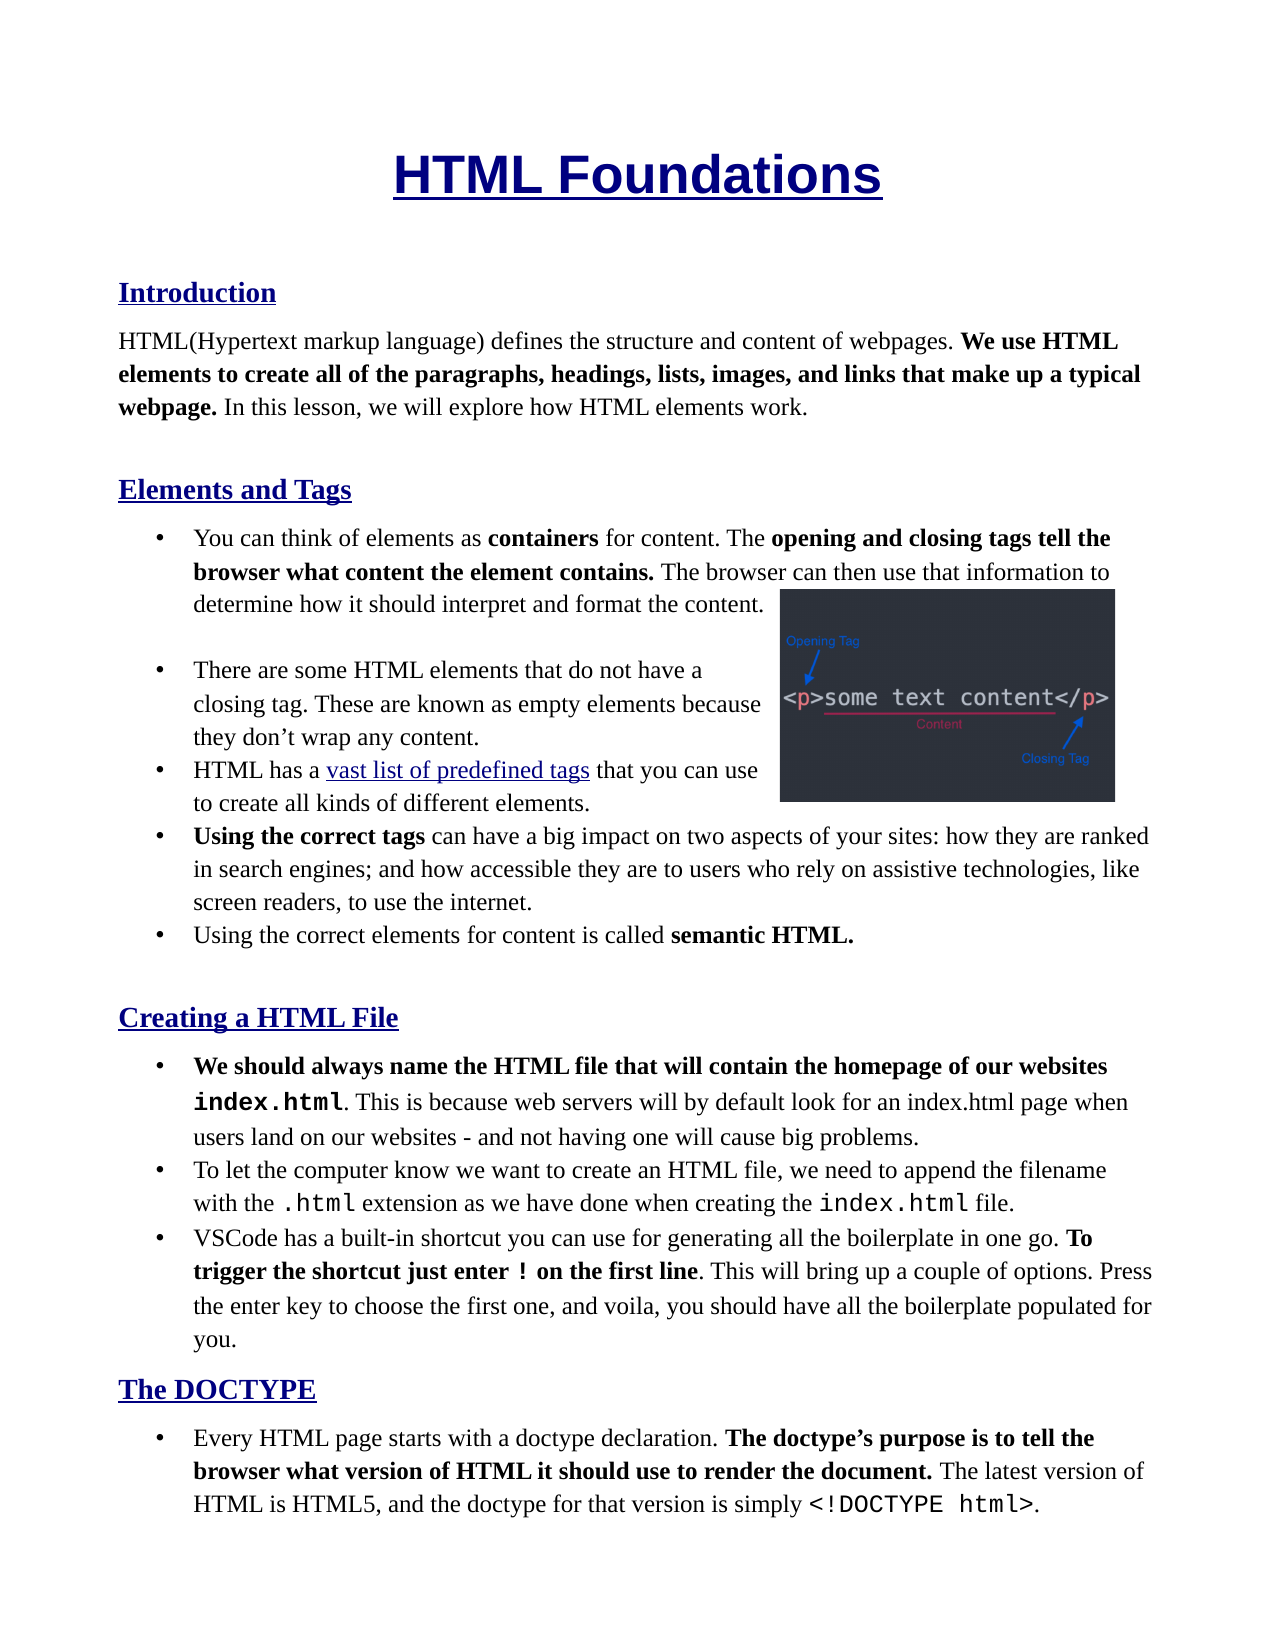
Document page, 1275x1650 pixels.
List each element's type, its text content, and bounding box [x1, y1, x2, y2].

subtitle Elements and Tags [118, 472, 1157, 506]
list There are some HTML elements that do not have a closing tag. These are known as empty elements because they don’t wrap any content. [156, 656, 779, 750]
subtitle The DOCTYPE [118, 1372, 1157, 1405]
title HTML Foundations [118, 143, 1157, 205]
list Every HTML page starts with a doctype declaration. The doctype’s purpose is to tell the browser what version of HTML it should use to render the document. The latest version of HTML is HTML5, and the doctype for that version is simply <!DOCTYPE html>. [156, 1423, 1157, 1520]
list Using the correct tags can have a big impact on two aspects of your sites: how they are ranked in search engines; and how accessible they are to users who rely on assistive technologies, like screen readers, to use the internet. [156, 821, 1157, 916]
subtitle Introduction [118, 275, 1157, 308]
list We should always name the HTML file that will contain the homepage of our websites index.html. This is because web servers will by default look for an index.html page when users land on our websites - and not having one will cause big problems. [156, 1051, 1157, 1150]
text HTML(Hypertext markup language) defines the structure and content of webpages. We use HTML elements to create all of the paragraphs, headings, lists, images, and links that make up a typical webpage. In this lesson, we will explore how HTML elements work. [118, 326, 1157, 421]
list [1116, 656, 1157, 750]
list Using the correct elements for content is called semantic HTML. [156, 920, 1157, 948]
list HTML has a vast list of predefined tags that you can use to create all kinds of different elements. [156, 755, 1157, 816]
list You can think of elements as containers for content. The opening and closing tags tell the browser what content the element contains. The browser can then use that information to determine how it should interpret and format the content. [156, 523, 1157, 618]
list To let the computer know we want to create an HTML file, we need to append the filename with the .html extension as we have done when creating the index.html file. [156, 1155, 1157, 1218]
list VSCode has a built-in shortcut you can use for generating all the boilerplate in one go. To trigger the shortcut just enter ! on the first line. This will bring up a couple of options. Press the enter key to choose the first one, and voila, you should have all the boilerplate populated for you. [156, 1223, 1157, 1353]
picture [779, 589, 1116, 802]
subtitle Creating a HTML File [118, 1000, 1157, 1034]
